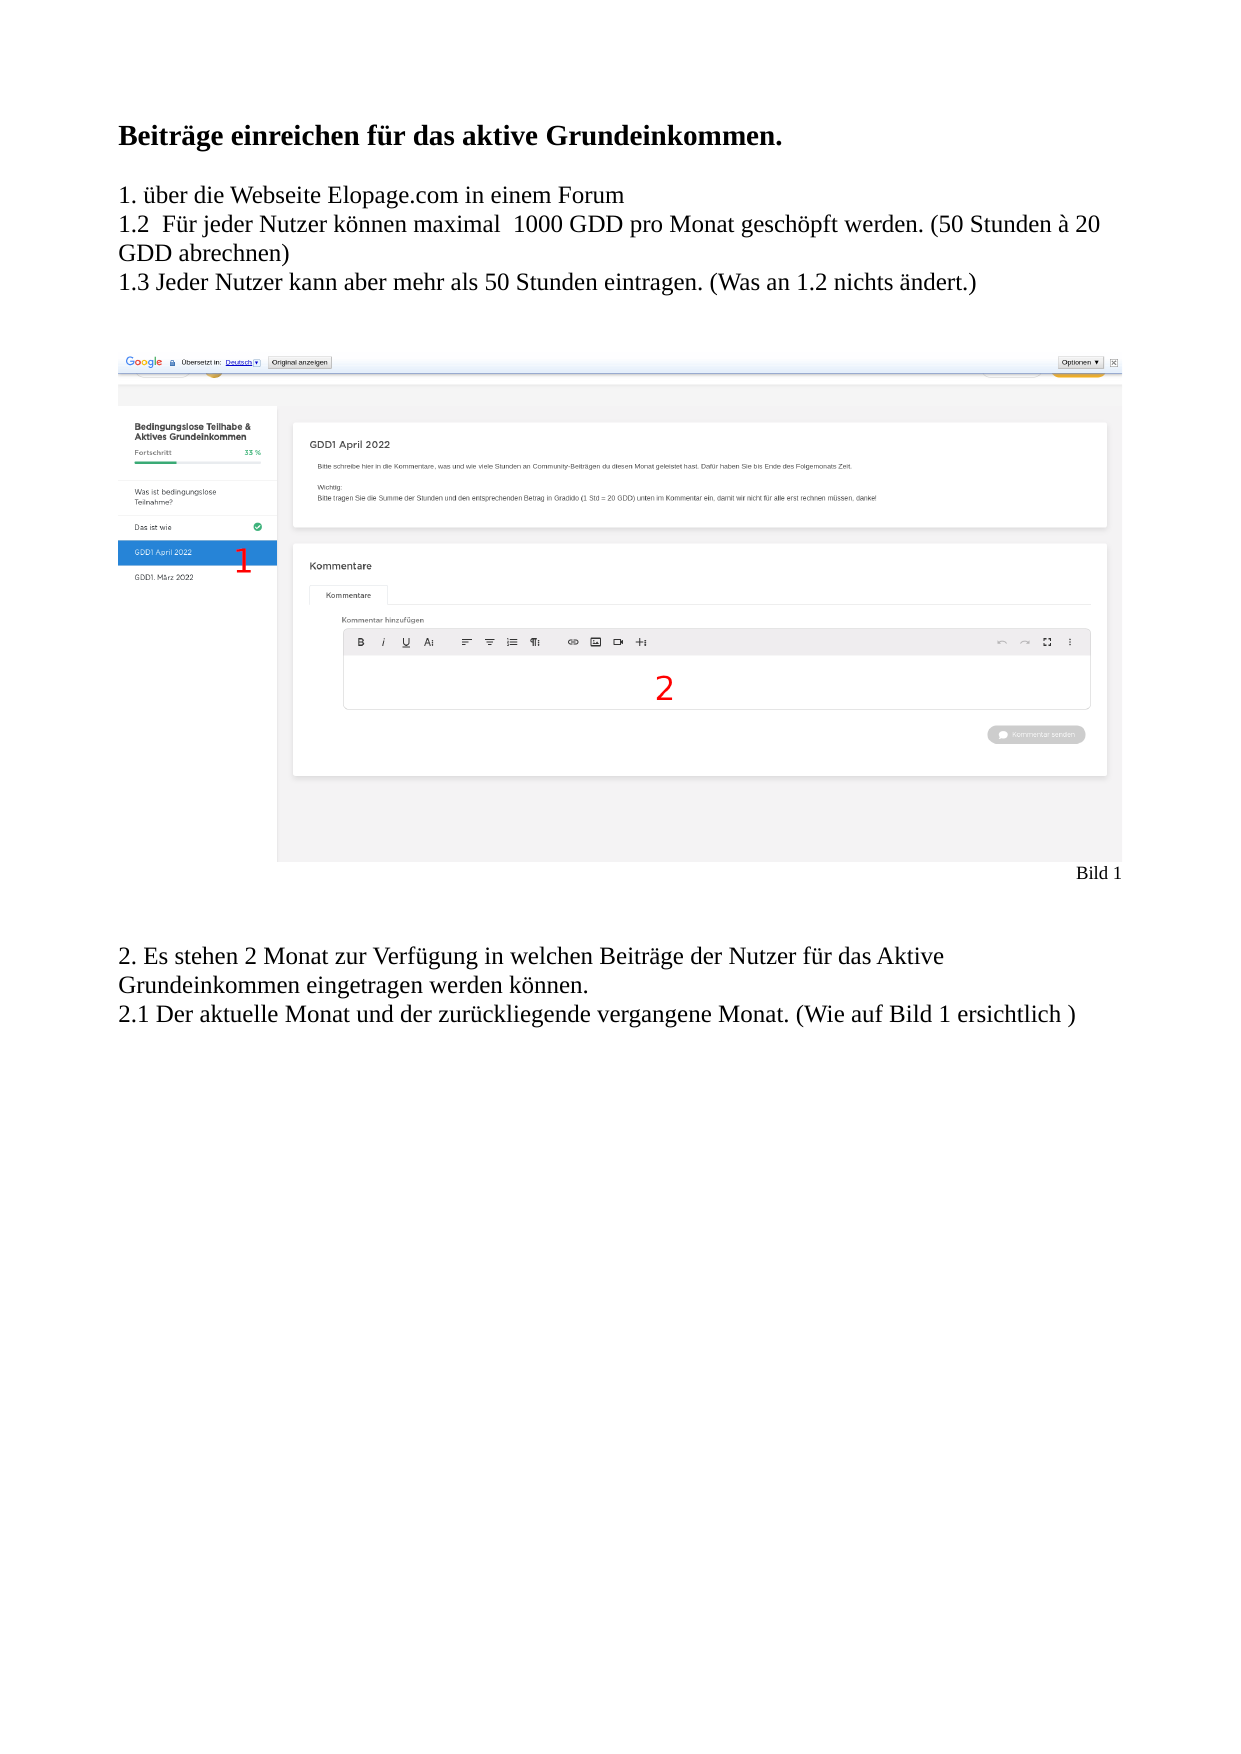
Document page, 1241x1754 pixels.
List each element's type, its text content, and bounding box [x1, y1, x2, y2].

text 1. über die Webseite Elopage.com in einem Forum 1.2 Für jeder Nutzer können maximal 1000 GDD pro Monat geschöpft werden. (50 Stunden à 20 GDD abrechnen) 1.3 Jeder Nutzer kann aber mehr als 50 Stunden eintragen. (Was an 1.2 nichts ändert.) [118, 180, 1122, 295]
text Bild 1 [118, 862, 1122, 884]
text Beiträge einreichen für das aktive Grundeinkommen. [118, 118, 1122, 180]
picture [118, 352, 1123, 862]
text 2. Es stehen 2 Monat zur Verfügung in welchen Beiträge der Nutzer für das Aktive Grundeinkommen eingetragen werden können. 2.1 Der aktuelle Monat und der zurückliegende vergangene Monat. (Wie auf Bild 1 ersichtlich ) [118, 941, 1122, 1085]
